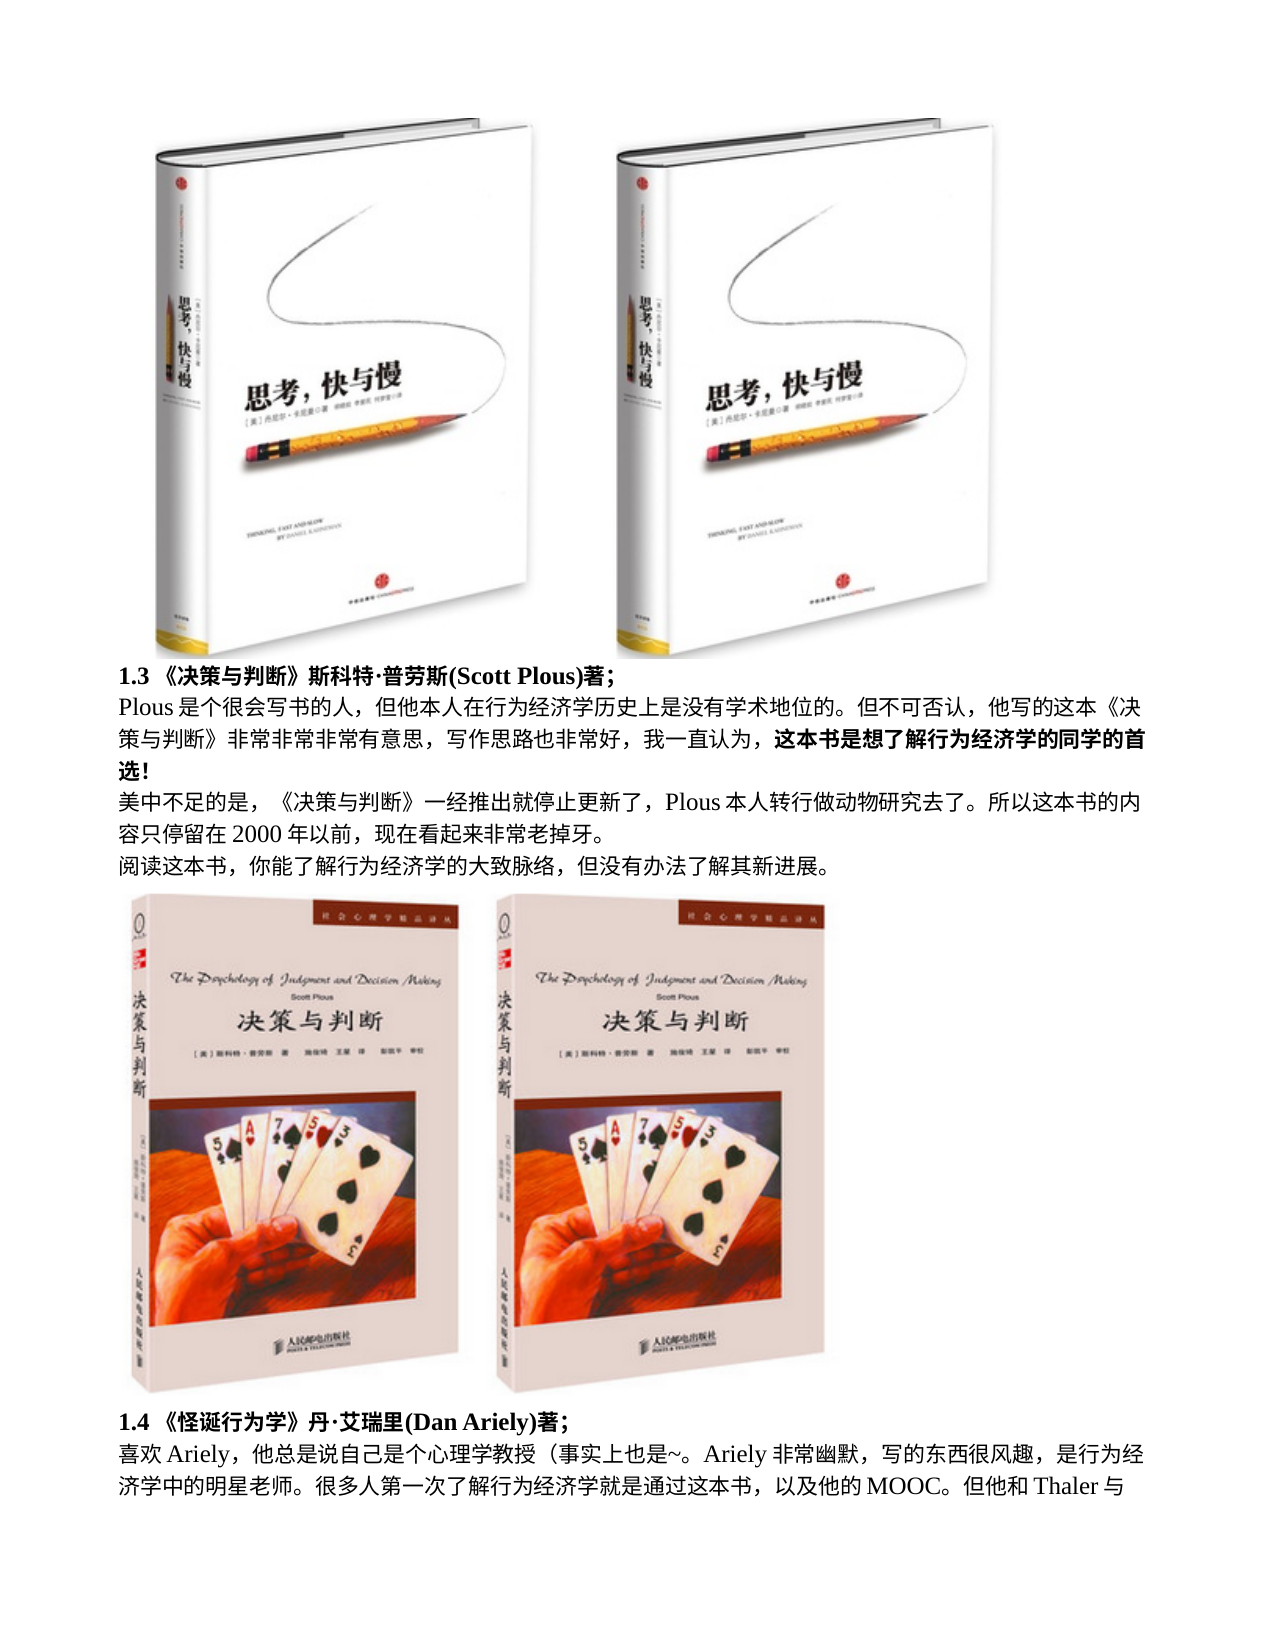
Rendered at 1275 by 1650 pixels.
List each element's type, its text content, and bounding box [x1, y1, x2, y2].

text 如果同学们和题主一样，有一定经济学基础，想从理论上更深入了解行为经济学，后面的专业著作类书籍会非常合适（6本），有教材、论文集、个人专著等。 如果同学们本着“科学有趣”的态度，想要了解行为经济学。我非常推荐大家看前面的科普类读物（9本）。这些书不仅诙谐、有趣，还通俗易懂。随便翻翻两三本，就能大致了解行为经济学是干什么的了。 1 科普类 1.1 《“错误的行为”》理查德·塞勒(Richard Thaler)著； Thaler是个地道的行为经济学家，他也是2015年美国经济学会主席（PS：2016年的美国经济学会主席也是个行为经济学家，罗伯特·席勒(Robert Shiller)，难道行为经济学要崛起了啊？）。Thaler入行为经济学的行当稍晚，他是从心理账户(mental account)理论起家的。 现在Thaler也算是行为经济学元老级人物了，这本《错误的行为》有点像学术回忆录，对他研究的问题，以非常通俗易懂的写法著作。阅读这本书，也算是能够阅读行为经济学在美国的发展史了。 1.2 《思考，快与慢》丹尼尔·卡尼曼(Daniel Kahneman)著； Kahneman，2002年诺贝尔经济学奖得主，也是第二位得诺奖的心理学家，第一位是司马贺(Herbert Simon)。 Kahneman也是行为经济学的元老级人物，但说他是行为经济学创始人非常不准确。在他之前，已经有很多人涉足相关研究了，只不过Kahneman构建了行为经济学的整合理论——前景理论，算是行为经济学发展史上的里程碑人物。 这本书也是Kahneman对他学术生涯的总结，只不过写法非常通俗易懂，阅读它也可以了解行为经济学在美国的发展史。 1.3 《决策与判断》斯科特·普劳斯(Scott Plous)著； Plous是个很会写书的人，但他本人在行为经济学历史上是没有学术地位的。但不可否认，他写的这本《决策与判断》非常非常非常有意思，写作思路也非常好，我一直认为，这本书是想了解行为经济学的同学的首选！ 美中不足的是，《决策与判断》一经推出就停止更新了，Plous本人转行做动物研究去了。所以这本书的内容只停留在2000年以前，现在看起来非常老掉牙。 阅读这本书，你能了解行为经济学的大致脉络，但没有办法了解其新进展。 1.4 《怪诞行为学》丹·艾瑞里(Dan Ariely)著； 喜欢Ariely，他总是说自己是个心理学教授（事实上也是~。Ariely非常幽默，写的东西很风趣，是行为经济学中的明星老师。很多人第一次了解行为经济学就是通过这本书，以及他的MOOC。但他和Thaler与Kahneman相比，在学术上则逊色不少。 但怎么说呢，毕竟是科普文，《怪诞行为学》还是很不错的。不过要买就买第一版吧，第二版以及新出的第三版非常不建议看，狗尾续貂之作。 1.5 《助推》理查德·塞勒(Richard Thaler)，卡斯·桑斯坦(Cass Sunstein)著； 仍是Thaler的书，看这本书，你可以了解一个问题，行为经济学怎么用于公共政策上？正如它的名字所表达的，如何“助推”公共政策。所谓行为经济学要顶天立地，它怎么造福全人类呢？书有点老了，是2009年写的。 现在，行为经济学研究越来越受到政府的注意。比如美国有专门的行为经济学小组，为国家建言献策。英国政府也于2010 年成立了隶属于内阁办公室的行为洞察力团队(Behavioral Insight Team）。不知道中国government什么时候会重视行为经济学研究。 1.6 《管理决策中的判断》马克思·巴泽曼(Max Bazerman)著； Bazerman是哈佛大学商学院的教授，也是行为经济学中的明星级人物，和Kahneman有很多合作。但近几年感觉Bazerman退隐江湖了，已经没有什么新研究了。 由于作者的专业背景（商科），这本书着重探讨了行为经济学如何应用于企业管理中？所以，这是一本行为经济学理论用户管理实践的好著作。 1.7 《理性犯的错》托马斯·吉洛维奇(Thomas Gilovich)著； Gilovich也是行为经济学中的元老级人物，他更是社会心理学的泰斗。 这本书更偏向心理学科普读物，围绕着“理性”展开。经济学强调“理性人假设”，这本书则介绍我们的理性在哪些条件下会变得“不理性”。 这本书似乎一直被人们忽视，它着重讨论了行为经济学中的六个重要主题。 1.8 《别做正常的傻瓜》奚凯元(Hsee)著； 说了这么多，再推荐本以汉字书写的科普读物。 奚凯元是芝加哥大学商学院教授，他本人是华裔，因此这本书是以中国人的叙述方法撰写的，所以读起来会和以上的读物有一些不同。但相同的是，非常有趣、易懂，真是又好玩又涨姿势。 1.9 《钓愚》 乔治·阿克洛夫(George A. Akerlof)、罗伯特·席勒(Robert J. Shiller)著。 两位诺贝尔经济学奖得主的著作，从心理与行为视角分析市场的“非理性”，值得一看。 2 专业著作类 2.1 《行为经济学》Nick Wilkinson著，贺京同译；【教材】 如我们所知，行为经济学兼有新古典经济学和心理学的色彩，因此目前国际上有两种研究范式，一种是从经济学视角出发（基于效用最大化的数学演算），另一种从心理学视角出发（行为实验、脑研究、动物研究）。题主的专业是金融学，因此推荐这本从经济学视角写作的“行为经济学”教材。译者贺京同老师也是南开大学行为经济学扛把子。 这本书与传统的中微观经济学的体系是一致的，只是对原有理论的不足进行了阐述，比如补足了显示偏好理论的缺陷。 2.2 《神经经济学：决策与大脑》Paul W.Glimcher，Ernst Fehr，Colin F.Camerer，Russell A. Poldrack等著，周晓林和刘金婷译；【教材】 现在的行为经济学研究，已经借助脑成像fMRI，脑电ERP，以及经颅磁刺激TMS等技术，研究经济行为是如何在大脑内发生的。简单说，就是还原经济行为，分析不同行为是由大脑内哪些区域完成的，试图把经济行为分解成神经活动组合。 相关领域已经积攒了一批大牛，也已形成了一个新的研究方向——神经经济学(Neuroeconomic)。可以说行为经济学是神经经济学的摇篮，而神经经济学则是行为经济学的未来。 《神经经济学：决策与大脑》是第一本神经经济学领域内教材，这本书大概在2010年出了中译本，早些年刚出的时候我读过原版。 译者周晓林教授也是北大认知所的主任，国内比较早地研究了决策的神经机制。 2.3 《超越经济人：人类的亲社会行为与社会偏好》叶航等人著；【论文集】 上面两本都是舶来品，这一本是本土著作。浙江大学跨学科社会科学研究中心(ICSS)出品，叶航教授（经济系前系主任）领衔。ICSS是国内行为经济学研究非常前沿的一个团队。本书是ICSS成员近几年所发表的中文论文的合集，这些论文多发表在《经济研究》《世界经济》《南方经济》等刊物上，其中又以综述类居多。 看这本书，可以了解国内研究者在行为经济学上做了些什么。而且里面的综述文章，可以帮助了解国际上最新的进展有哪些。 叶航教授比较偏神经经济学，所以读这本书，可以让你认识一个你所不了解的经济学世界。 2.4 《神经经济学分析基础》Paul W.Glimcher著，贾拥民 译；【教材】 作者Paul W. Glimcher也是《神经经济学：决策与大脑》一书的作者之一，译者贾拥民是ICSS一员。 这本书是在2010年出版的，2016年下半年出了中译本。从经济学的困境，到行为经济学中的“异象”，再到神经经济学的解释，一气呵成。该书可以从宏观上把握行为经济学的发展、成熟，学术研究必备。 2.5 《决策心理：齐当别之道》李纾 著【专著】 中科院心理所李纾老师大作，李纾团队应该是国内决策心理（行为）研究做得最好的团队，没有之一。在国际学界上，有着自己提出的独创性理论，也就是本书的名字——齐当别(equate-to-differentiate)。 本书侧重阐述风险决策、跨期决策研究，而决策研究又是行为经济学中的重要内容。这本书似乎也是李纾老师第一本个人专著吧？其中汇集了他从业二十余年来的学术思想。 推荐一篇介绍这本书的书评，发表于期刊《应用心理学》， 链接在此，应用心理学最后一篇文章。 2.6 《行为经济学新进展》Colin Camerer著，贺京同译；【论文集】 Camerer是行为经济学当之无愧的大牛，也是诺贝尔经济学奖的种子选手。这本书收录了1990-2003年行为经济学重大问题的最新研究进展，所以里面的问题都是当前研究的主要方向，可以结合上一本教材阅读。 不足之处，本书只收录到了2003年。对于学术研究而言，2003年都太out的了；但对于了解行为经济学（特别是行为经济学在学术领域的现状）会大有裨益。 感谢 [118, 118, 1157, 1500]
picture [118, 118, 1040, 659]
picture [118, 880, 850, 1406]
